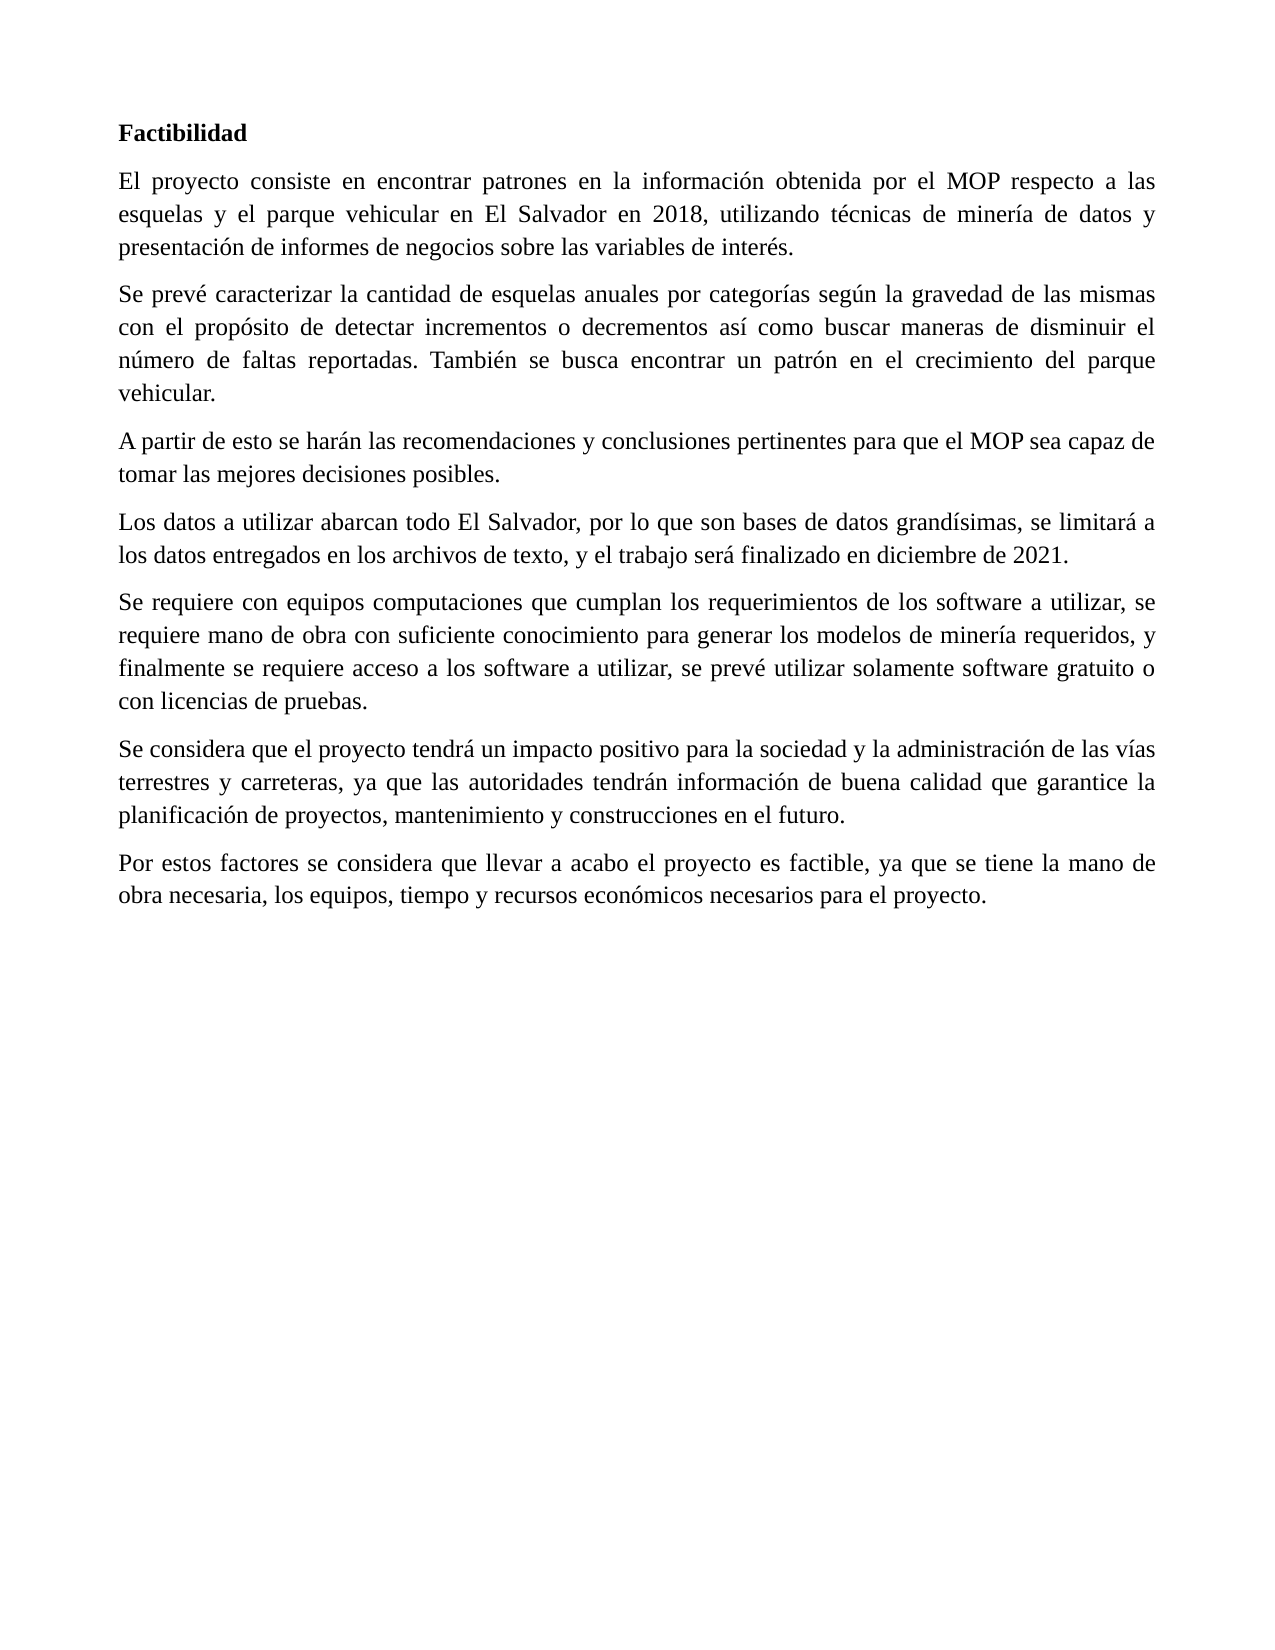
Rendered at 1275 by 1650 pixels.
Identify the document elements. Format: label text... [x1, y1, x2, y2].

text A partir de esto se harán las recomendaciones y conclusiones pertinentes para que el MOP sea capaz de tomar las mejores decisiones posibles. [118, 426, 1157, 488]
text Se requiere con equipos computaciones que cumplan los requerimientos de los software a utilizar, se requiere mano de obra con suficiente conocimiento para generar los modelos de minería requeridos, y finalmente se requiere acceso a los software a utilizar, se prevé utilizar solamente software gratuito o con licencias de pruebas. [118, 587, 1157, 715]
text Se considera que el proyecto tendrá un impacto positivo para la sociedad y la administración de las vías terrestres y carreteras, ya que las autoridades tendrán información de buena calidad que garantice la planificación de proyectos, mantenimiento y construcciones en el futuro. [118, 734, 1157, 829]
text Factibilidad [118, 118, 1157, 147]
text Por estos factores se considera que llevar a acabo el proyecto es factible, ya que se tiene la mano de obra necesaria, los equipos, tiempo y recursos económicos necesarios para el proyecto. [118, 848, 1157, 909]
text Los datos a utilizar abarcan todo El Salvador, por lo que son bases de datos grandísimas, se limitará a los datos entregados en los archivos de texto, y el trabajo será finalizado en diciembre de 2021. [118, 507, 1157, 568]
text El proyecto consiste en encontrar patrones en la información obtenida por el MOP respecto a las esquelas y el parque vehicular en El Salvador en 2018, utilizando técnicas de minería de datos y presentación de informes de negocios sobre las variables de interés. [118, 166, 1157, 261]
text Se prevé caracterizar la cantidad de esquelas anuales por categorías según la gravedad de las mismas con el propósito de detectar incrementos o decrementos así como buscar maneras de disminuir el número de faltas reportadas. También se busca encontrar un patrón en el crecimiento del parque vehicular. [118, 279, 1157, 407]
